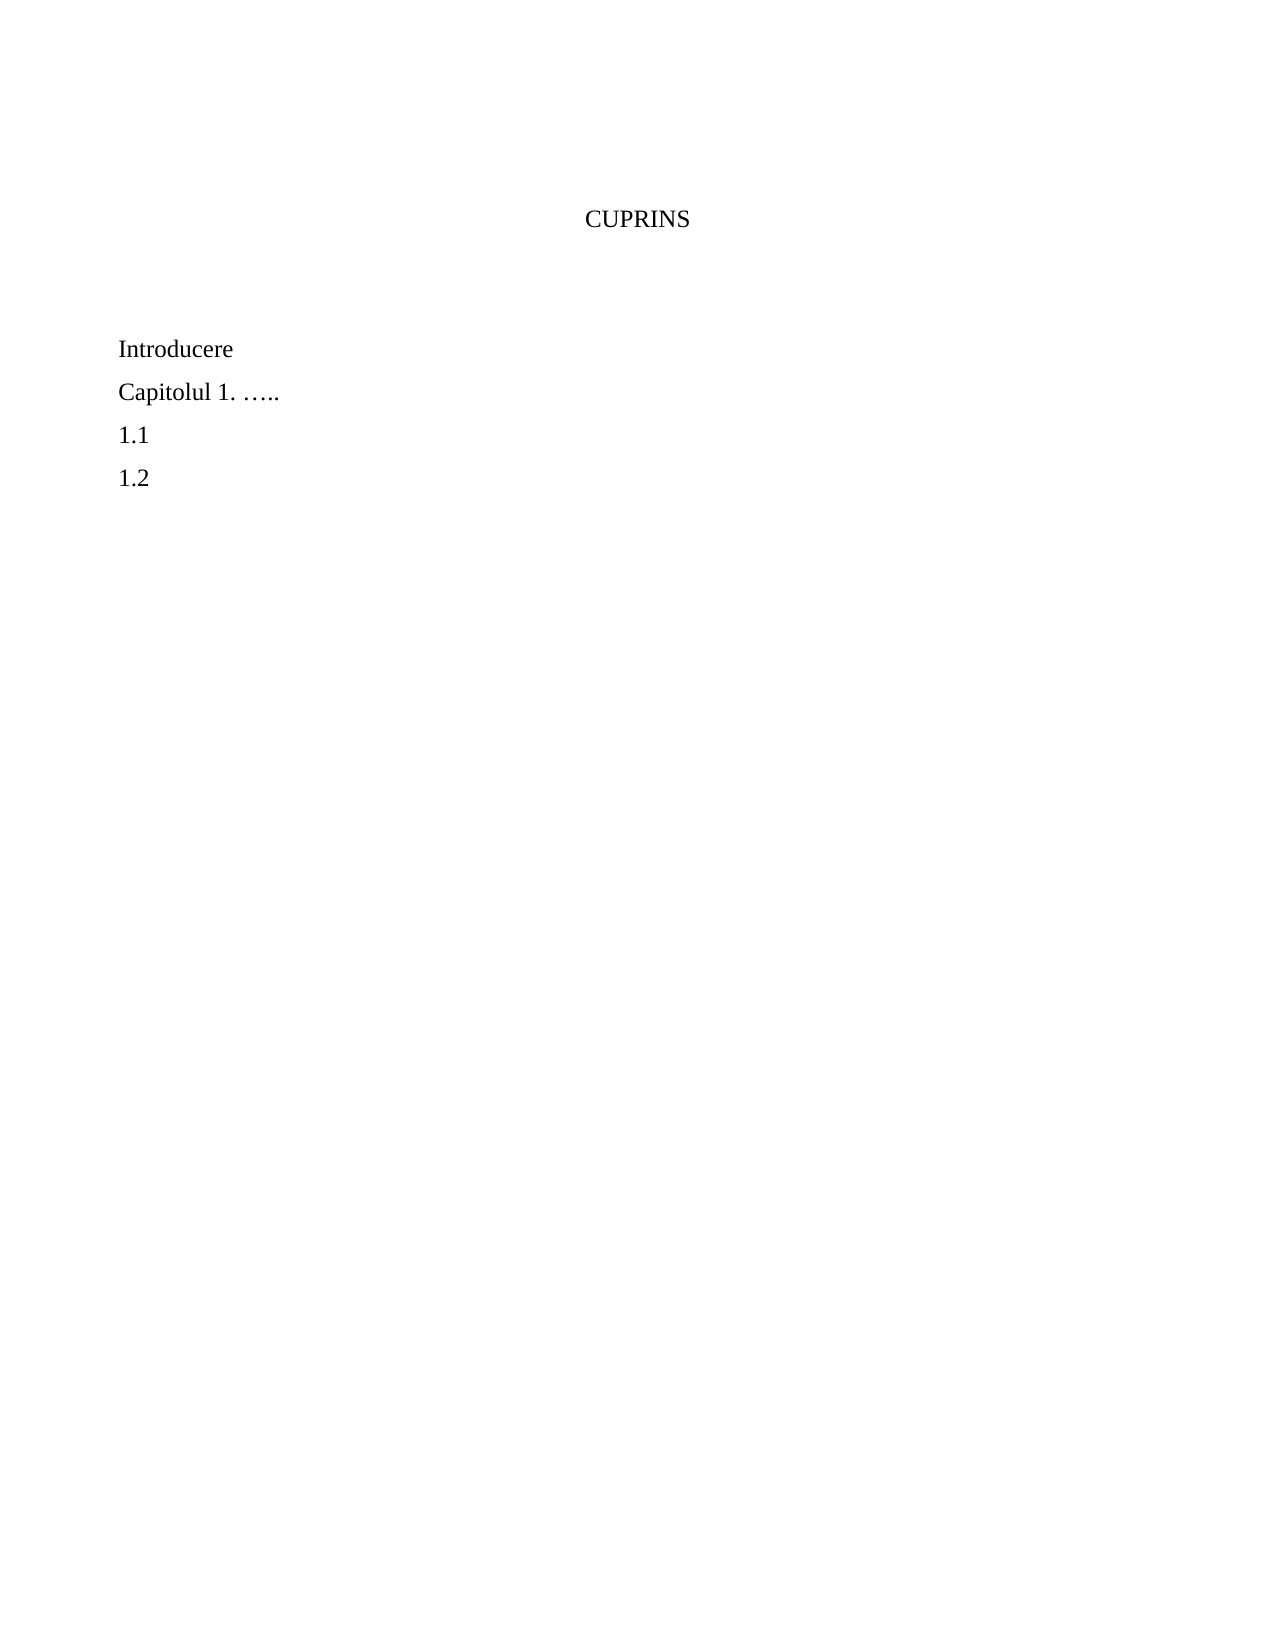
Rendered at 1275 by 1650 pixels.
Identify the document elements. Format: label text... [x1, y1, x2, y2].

text Introducere [118, 334, 1157, 362]
text 1.2 [118, 463, 1157, 492]
text 1.1 [118, 420, 1157, 449]
text CUPRINS [118, 204, 1157, 233]
text Capitolul 1. ….. [118, 377, 1157, 406]
